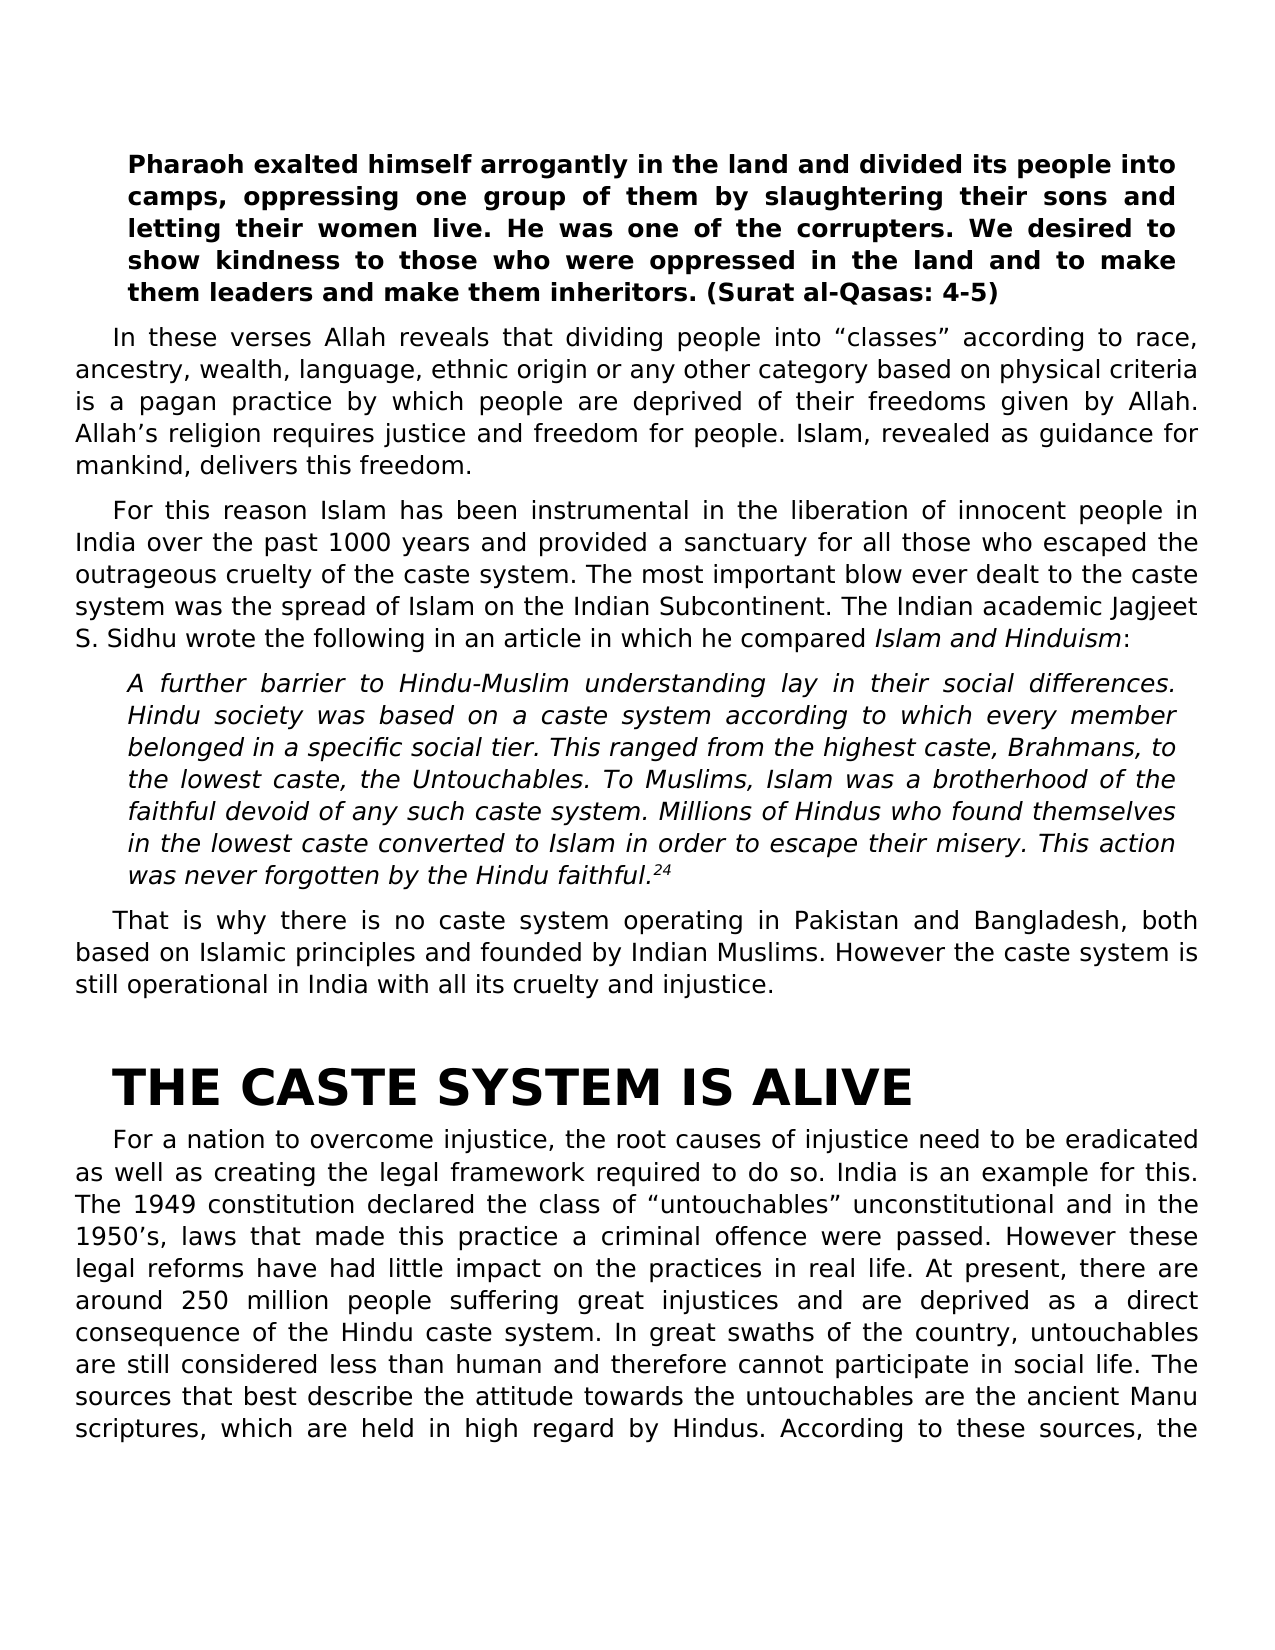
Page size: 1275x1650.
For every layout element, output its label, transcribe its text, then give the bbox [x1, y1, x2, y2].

subtitle THE CASTE SYSTEM IS ALIVE [112, 1059, 1200, 1117]
text For a nation to overcome injustice, the root causes of injustice need to be eradicated as well as creating the legal framework required to do so. India is an example for this. The 1949 constitution declared the class of “untouchables” unconstitutional and in the 1950’s, laws that made this practice a criminal offence were passed. However these legal reforms have had little impact on the practices in real life. At present, there are around 250 million people suffering great injustices and are deprived as a direct consequence of the Hindu caste system. In great swaths of the country, untouchables are still considered less than human and therefore cannot participate in social life. The sources that best describe the attitude towards the untouchables are the ancient Manu scriptures, which are held in high regard by Hindus. According to these sources, the [75, 1126, 1200, 1444]
text In these verses Allah reveals that dividing people into “classes” according to race, ancestry, wealth, language, ethnic origin or any other category based on physical criteria is a pagan practice by which people are deprived of their freedoms given by Allah. Allah’s religion requires justice and freedom for people. Islam, revealed as guidance for mankind, delivers this freedom. [75, 323, 1200, 480]
text That is why there is no caste system operating in Pakistan and Bangladesh, both based on Islamic principles and founded by Indian Muslims. However the caste system is still operational in India with all its cruelty and injustice. [75, 906, 1200, 999]
text Pharaoh exalted himself arrogantly in the land and divided its people into camps, oppressing one group of them by slaughtering their sons and letting their women live. He was one of the corrupters. We desired to show kindness to those who were oppressed in the land and to make them leaders and make them inheritors. (Surat al-Qasas: 4-5) [127, 150, 1177, 307]
text A further barrier to Hindu-Muslim understanding lay in their social differences. Hindu society was based on a caste system according to which every member belonged in a specific social tier. This ranged from the highest caste, Brahmans, to the lowest caste, the Untouchables. To Muslims, Islam was a brotherhood of the faithful devoid of any such caste system. Millions of Hindus who found themselves in the lowest caste converted to Islam in order to escape their misery. This action was never forgotten by the Hindu faithful.24 [127, 669, 1177, 890]
text For this reason Islam has been instrumental in the liberation of innocent people in India over the past 1000 years and provided a sanctuary for all those who escaped the outrageous cruelty of the caste system. The most important blow ever dealt to the caste system was the spread of Islam on the Indian Subcontinent. The Indian academic Jagjeet S. Sidhu wrote the following in an article in which he compared Islam and Hinduism: [75, 496, 1200, 653]
